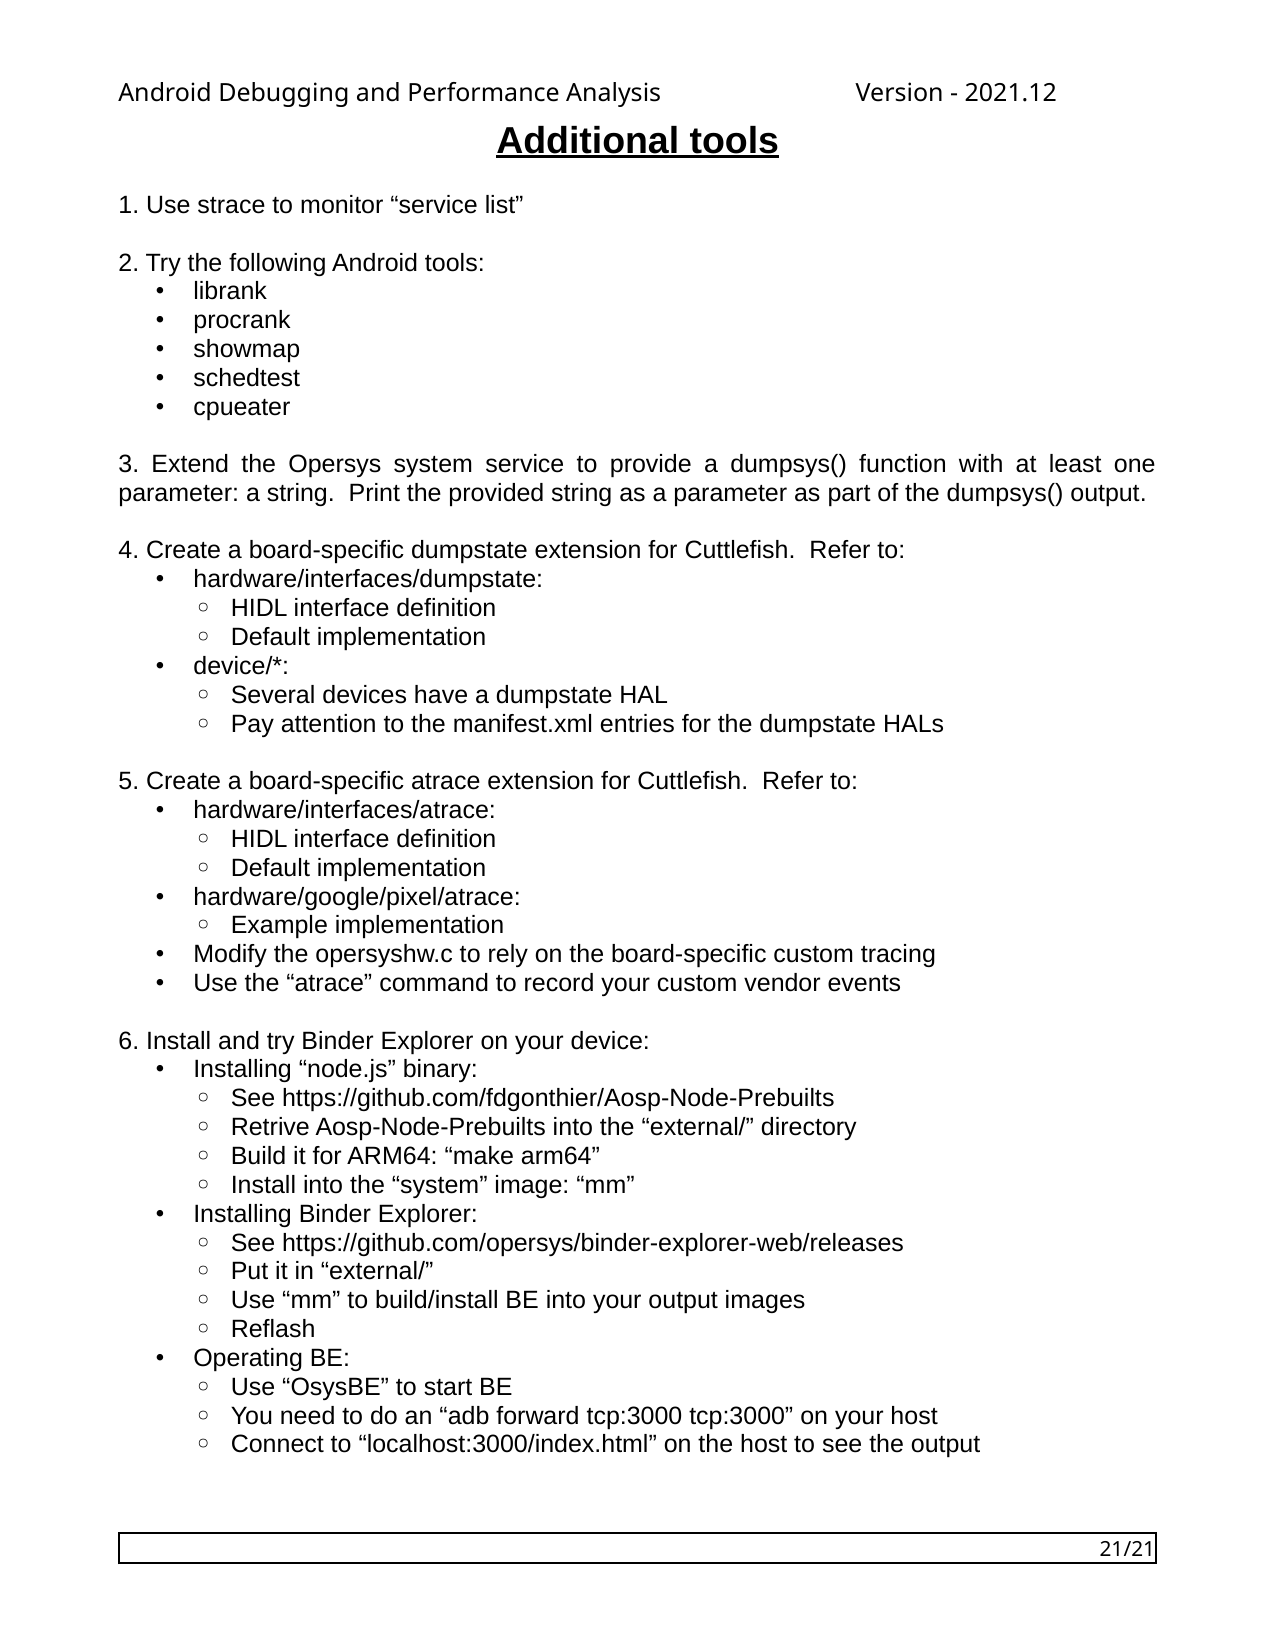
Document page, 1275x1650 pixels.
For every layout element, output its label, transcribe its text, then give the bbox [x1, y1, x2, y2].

list Install into the “system” image: “mm” [193, 1170, 1157, 1199]
list Default implementation [193, 853, 1157, 881]
list Example implementation [193, 910, 1157, 939]
list You need to do an “adb forward tcp:3000 tcp:3000” on your host [193, 1401, 1157, 1429]
list Put it in “external/” [193, 1256, 1157, 1285]
list librank [156, 276, 1157, 305]
list Installing “node.js” binary: [156, 1054, 1157, 1083]
list Installing Binder Explorer: [156, 1199, 1157, 1227]
text 4. Create a board-specific dumpstate extension for Cuttlefish. Refer to: [118, 536, 1157, 564]
list Reflash [193, 1314, 1157, 1343]
list Pay attention to the manifest.xml entries for the dumpstate HALs [193, 708, 1157, 737]
list HIDL interface definition [193, 593, 1157, 622]
list Several devices have a dumpstate HAL [193, 680, 1157, 708]
list hardware/interfaces/atrace: [156, 795, 1157, 824]
list Default implementation [193, 622, 1157, 651]
list schedtest [156, 363, 1157, 392]
text 6. Install and try Binder Explorer on your device: [118, 1026, 1157, 1054]
list hardware/google/pixel/atrace: [156, 881, 1157, 910]
text Additional tools [118, 118, 1157, 161]
list Build it for ARM64: “make arm64” [193, 1141, 1157, 1170]
list Use the “atrace” command to record your custom vendor events [156, 968, 1157, 997]
list Modify the opersyshw.c to rely on the board-specific custom tracing [156, 939, 1157, 968]
list HIDL interface definition [193, 824, 1157, 853]
list hardware/interfaces/dumpstate: [156, 564, 1157, 593]
text 1. Use strace to monitor “service list” [118, 190, 1157, 219]
list procrank [156, 305, 1157, 334]
list showmap [156, 334, 1157, 363]
list See https://github.com/opersys/binder-explorer-web/releases [193, 1227, 1157, 1256]
text 3. Extend the Opersys system service to provide a dumpsys() function with at least one parameter: a string. Print the provided string as a parameter as part of the dumpsys() output. [118, 449, 1157, 507]
list device/*: [156, 651, 1157, 680]
list Use “OsysBE” to start BE [193, 1372, 1157, 1401]
list Operating BE: [156, 1343, 1157, 1372]
list Connect to “localhost:3000/index.html” on the host to see the output [193, 1429, 1157, 1458]
text 5. Create a board-specific atrace extension for Cuttlefish. Refer to: [118, 766, 1157, 795]
list Use “mm” to build/install BE into your output images [193, 1285, 1157, 1314]
text 2. Try the following Android tools: [118, 247, 1157, 276]
list cpueater [156, 392, 1157, 421]
list See https://github.com/fdgonthier/Aosp-Node-Prebuilts [193, 1083, 1157, 1112]
list Retrive Aosp-Node-Prebuilts into the “external/” directory [193, 1112, 1157, 1141]
